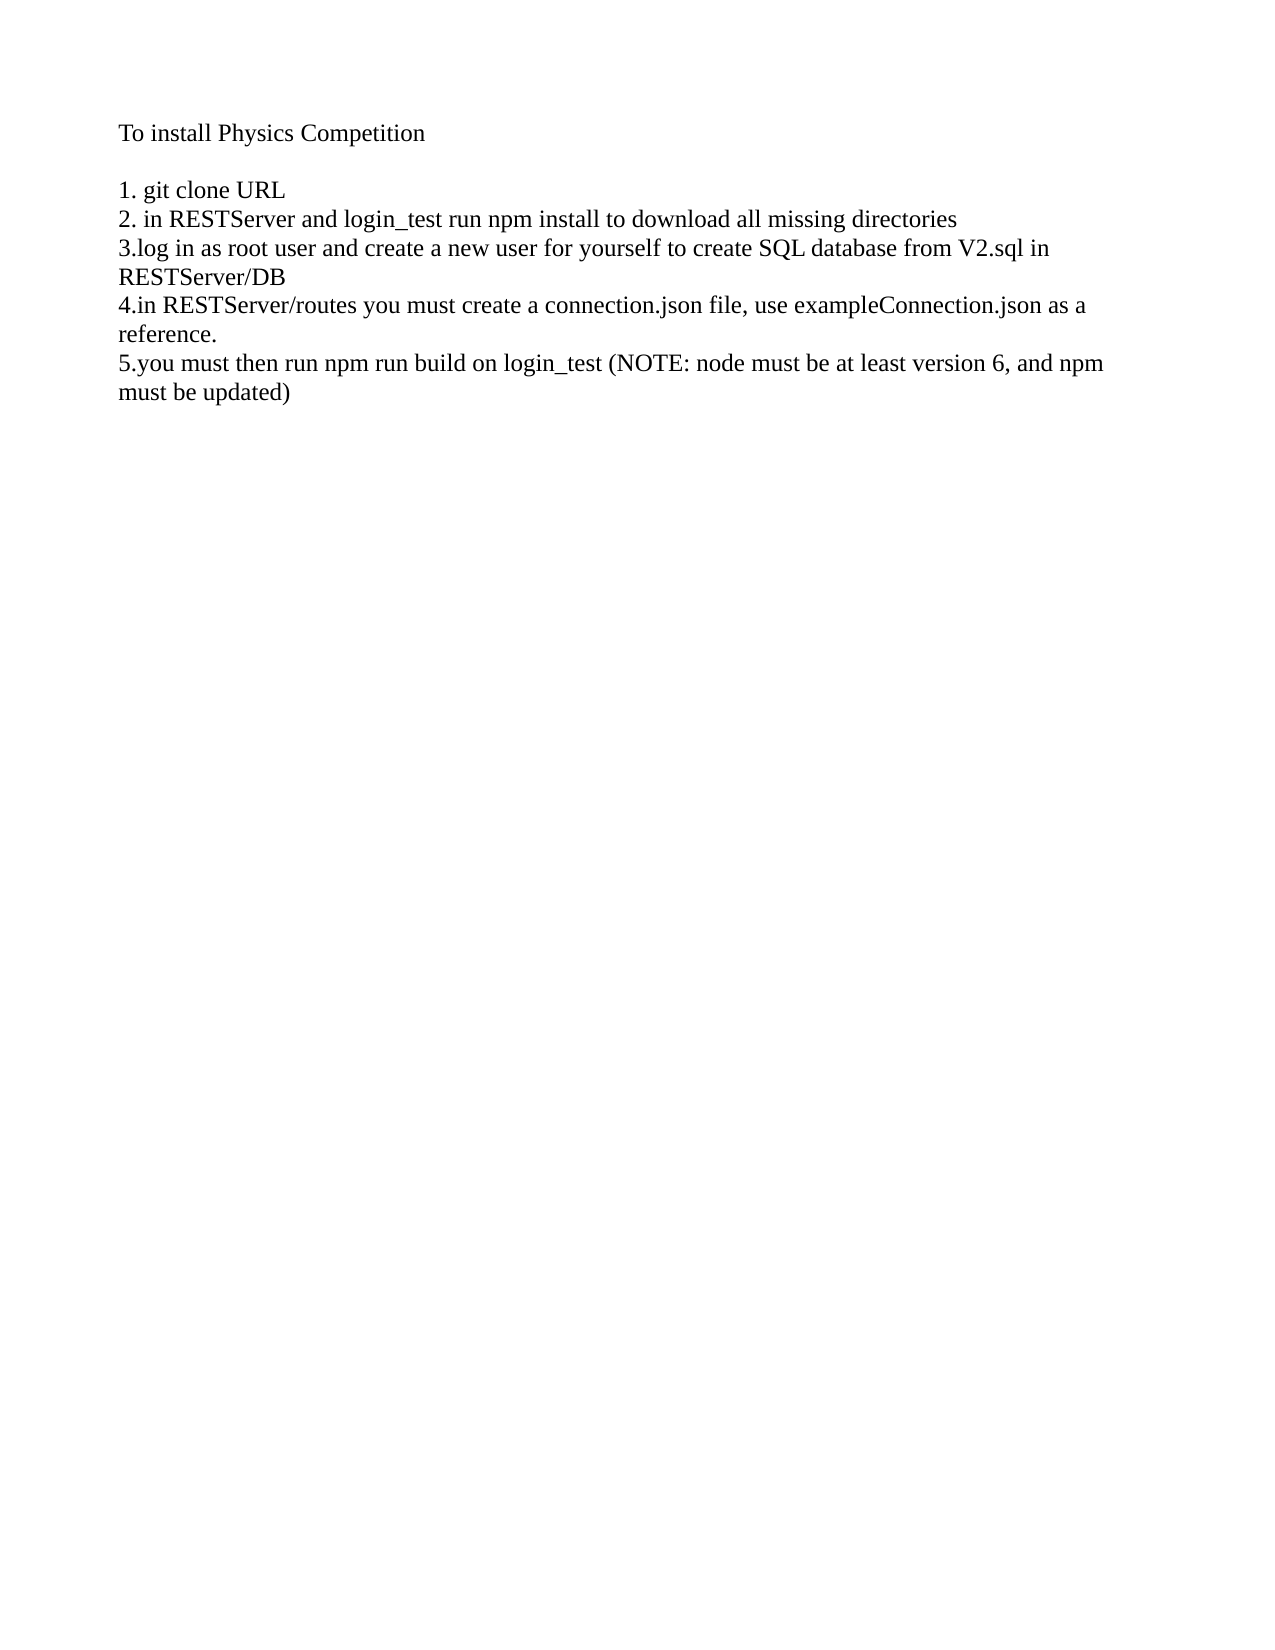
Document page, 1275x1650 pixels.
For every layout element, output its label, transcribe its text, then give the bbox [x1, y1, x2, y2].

text 3.log in as root user and create a new user for yourself to create SQL database from V2.sql in RESTServer/DB [118, 233, 1157, 291]
text 1. git clone URL [118, 176, 1157, 204]
text To install Physics Competition [118, 118, 1157, 147]
text 2. in RESTServer and login_test run npm install to download all missing directories [118, 204, 1157, 233]
text 5.you must then run npm run build on login_test (NOTE: node must be at least version 6, and npm must be updated) [118, 348, 1157, 406]
text 4.in RESTServer/routes you must create a connection.json file, use exampleConnection.json as a reference. [118, 291, 1157, 348]
